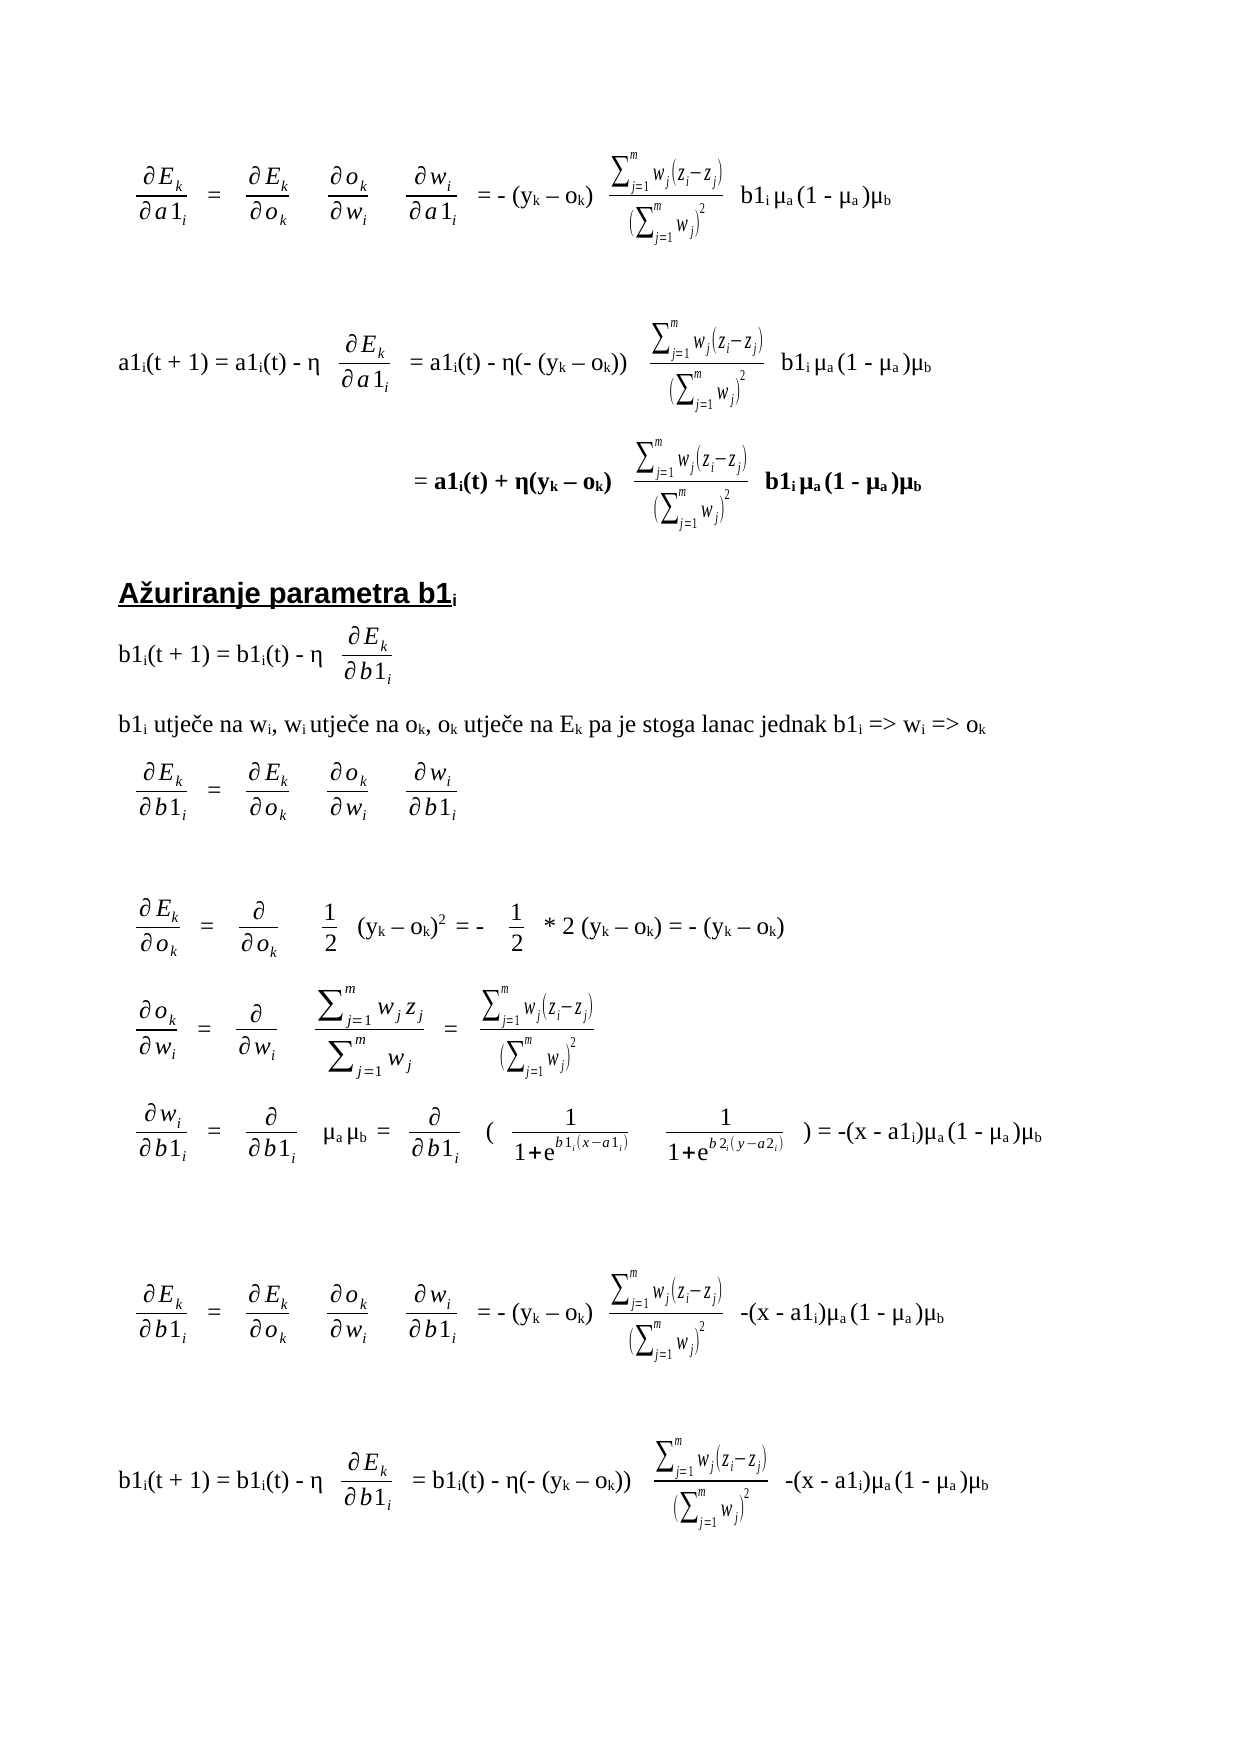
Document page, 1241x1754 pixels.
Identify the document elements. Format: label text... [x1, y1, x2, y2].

text = a1i(t) + η(yk – ok) b1i μa (1 - μa )μb [118, 433, 1122, 531]
text a1i(t + 1) = a1i(t) - η= a1i(t) - η(- (yk – ok)) b1i μa (1 - μa )μb [118, 314, 1122, 412]
text = = [118, 981, 1122, 1079]
text = (yk – ok)2 = - * 2 (yk – ok) = - (yk – ok) [118, 894, 1122, 961]
text = μa μb = () = -(x - a1i)μa (1 - μa )μb [118, 1099, 1122, 1166]
text b1i(t + 1) = b1i(t) - η= b1i(t) - η(- (yk – ok)) -(x - a1i)μa (1 - μa )μb [118, 1432, 1122, 1530]
subtitle Ažuriranje parametra b1i [118, 576, 1122, 610]
text = = - (yk – ok)b1i μa (1 - μa )μb [118, 147, 1122, 245]
text b1i utječe na wi, wi utječe na ok, ok utječe na Ek pa je stoga lanac jednak b1i => wi => ok [118, 709, 1122, 738]
text = = - (yk – ok)-(x - a1i)μa (1 - μa )μb [118, 1264, 1122, 1363]
text b1i(t + 1) = b1i(t) - η [118, 622, 1122, 689]
text = [118, 758, 1122, 824]
